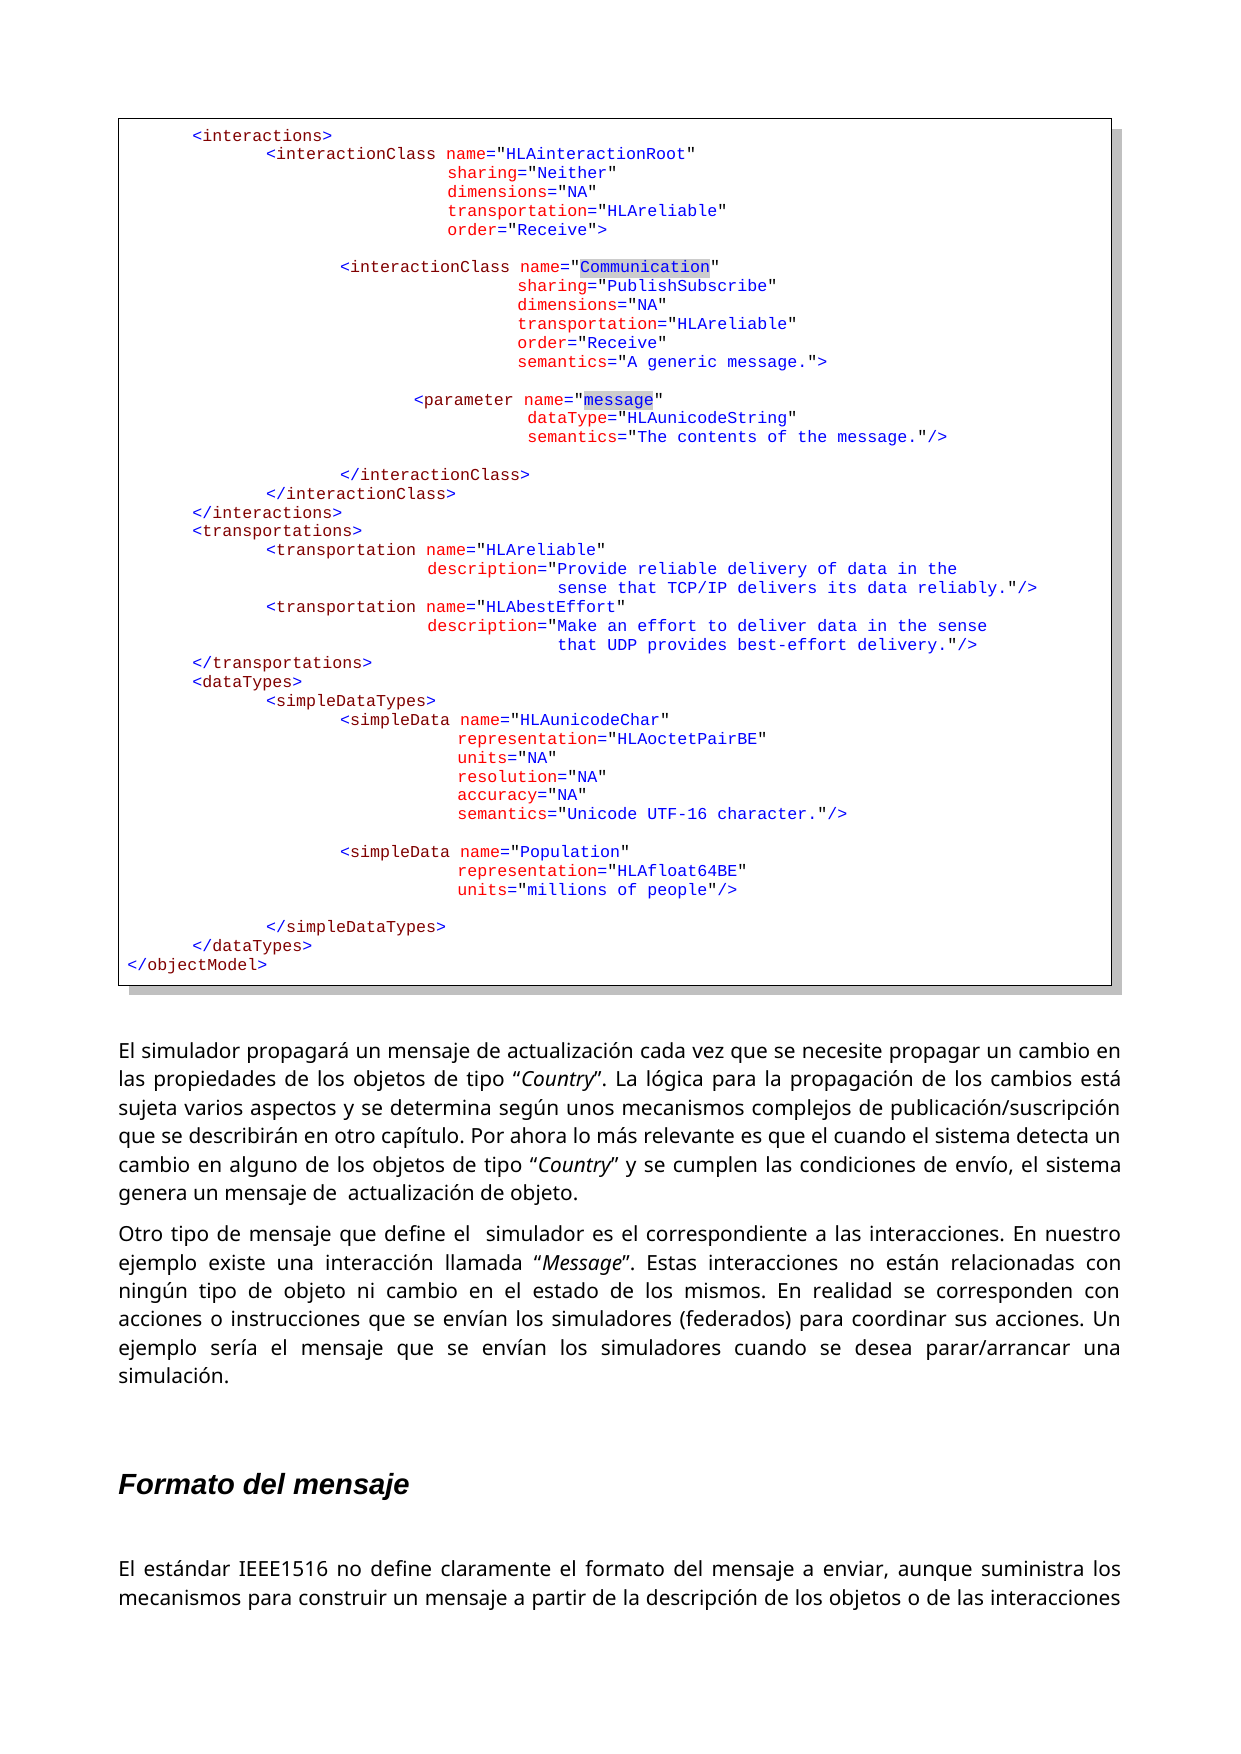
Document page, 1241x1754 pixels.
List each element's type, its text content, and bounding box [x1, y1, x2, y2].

text transportation="HLAreliable" [119, 307, 1111, 326]
text </dataTypes> [119, 929, 1111, 948]
text dataType="HLAunicodeString" [119, 401, 1111, 420]
text dimensions="NA" [119, 288, 1111, 307]
text order="Receive" [119, 326, 1111, 344]
text </interactions> [119, 495, 1111, 514]
text El estándar IEEE1516 no define claramente el formato del mensaje a enviar, aunque suministra los mecanismos para construir un mensaje a partir de la descripción de los objetos o de las interacciones [118, 1554, 1122, 1611]
text sense that TCP/IP delivers its data reliably."/> [119, 571, 1111, 589]
text semantics="Unicode UTF-16 character."/> [119, 797, 1111, 825]
text semantics="The contents of the message."/> [119, 420, 1111, 448]
text <simpleData name="Population" [119, 834, 1111, 853]
text </interactionClass> [119, 457, 1111, 476]
text accuracy="NA" [119, 778, 1111, 797]
text </interactionClass> [119, 476, 1111, 495]
text representation="HLAfloat64BE" [119, 853, 1111, 872]
text <interactions> [119, 119, 1111, 137]
text units="NA" [119, 740, 1111, 759]
text dimensions="NA" [119, 175, 1111, 193]
text <transportations> [119, 514, 1111, 533]
subtitle Formato del mensaje [118, 1468, 1122, 1501]
text resolution="NA" [119, 759, 1111, 778]
text units="millions of people"/> [119, 872, 1111, 900]
text sharing="Neither" [119, 156, 1111, 175]
text representation="HLAoctetPairBE" [119, 721, 1111, 740]
text that UDP provides best-effort delivery."/> [119, 627, 1111, 646]
text <interactionClass name="Communication" [119, 250, 1111, 269]
text order="Receive"> [119, 212, 1111, 240]
text semantics="A generic message."> [119, 344, 1111, 372]
text <dataTypes> [119, 665, 1111, 684]
text <simpleData name="HLAunicodeChar" [119, 703, 1111, 721]
text El simulador propagará un mensaje de actualización cada vez que se necesite propagar un cambio en las propiedades de los objetos de tipo “Country”. La lógica para la propagación de los cambios está sujeta varios aspectos y se determina según unos mecanismos complejos de publicación/suscripción que se describirán en otro capítulo. Por ahora lo más relevante es que el cuando el sistema detecta un cambio en alguno de los objetos de tipo “Country” y se cumplen las condiciones de envío, el sistema genera un mensaje de actualización de objeto. [118, 1036, 1122, 1207]
text description="Provide reliable delivery of data in the [119, 552, 1111, 571]
text </transportations> [119, 646, 1111, 665]
text transportation="HLAreliable" [119, 193, 1111, 212]
text sharing="PublishSubscribe" [119, 269, 1111, 288]
text <transportation name="HLAbestEffort" [119, 589, 1111, 608]
text </simpleDataTypes> [119, 910, 1111, 929]
text <parameter name="message" [119, 382, 1111, 401]
text description="Make an effort to deliver data in the sense [119, 608, 1111, 627]
text </objectModel> [119, 948, 1111, 984]
text <transportation name="HLAreliable" [119, 533, 1111, 552]
text Otro tipo de mensaje que define el simulador es el correspondiente a las interacciones. En nuestro ejemplo existe una interacción llamada “Message”. Estas interacciones no están relacionadas con ningún tipo de objeto ni cambio en el estado de los mismos. En realidad se corresponden con acciones o instrucciones que se envían los simuladores (federados) para coordinar sus acciones. Un ejemplo sería el mensaje que se envían los simuladores cuando se desea parar/arrancar una simulación. [118, 1219, 1122, 1390]
text <simpleDataTypes> [119, 684, 1111, 703]
text <interactionClass name="HLAinteractionRoot" [119, 137, 1111, 156]
